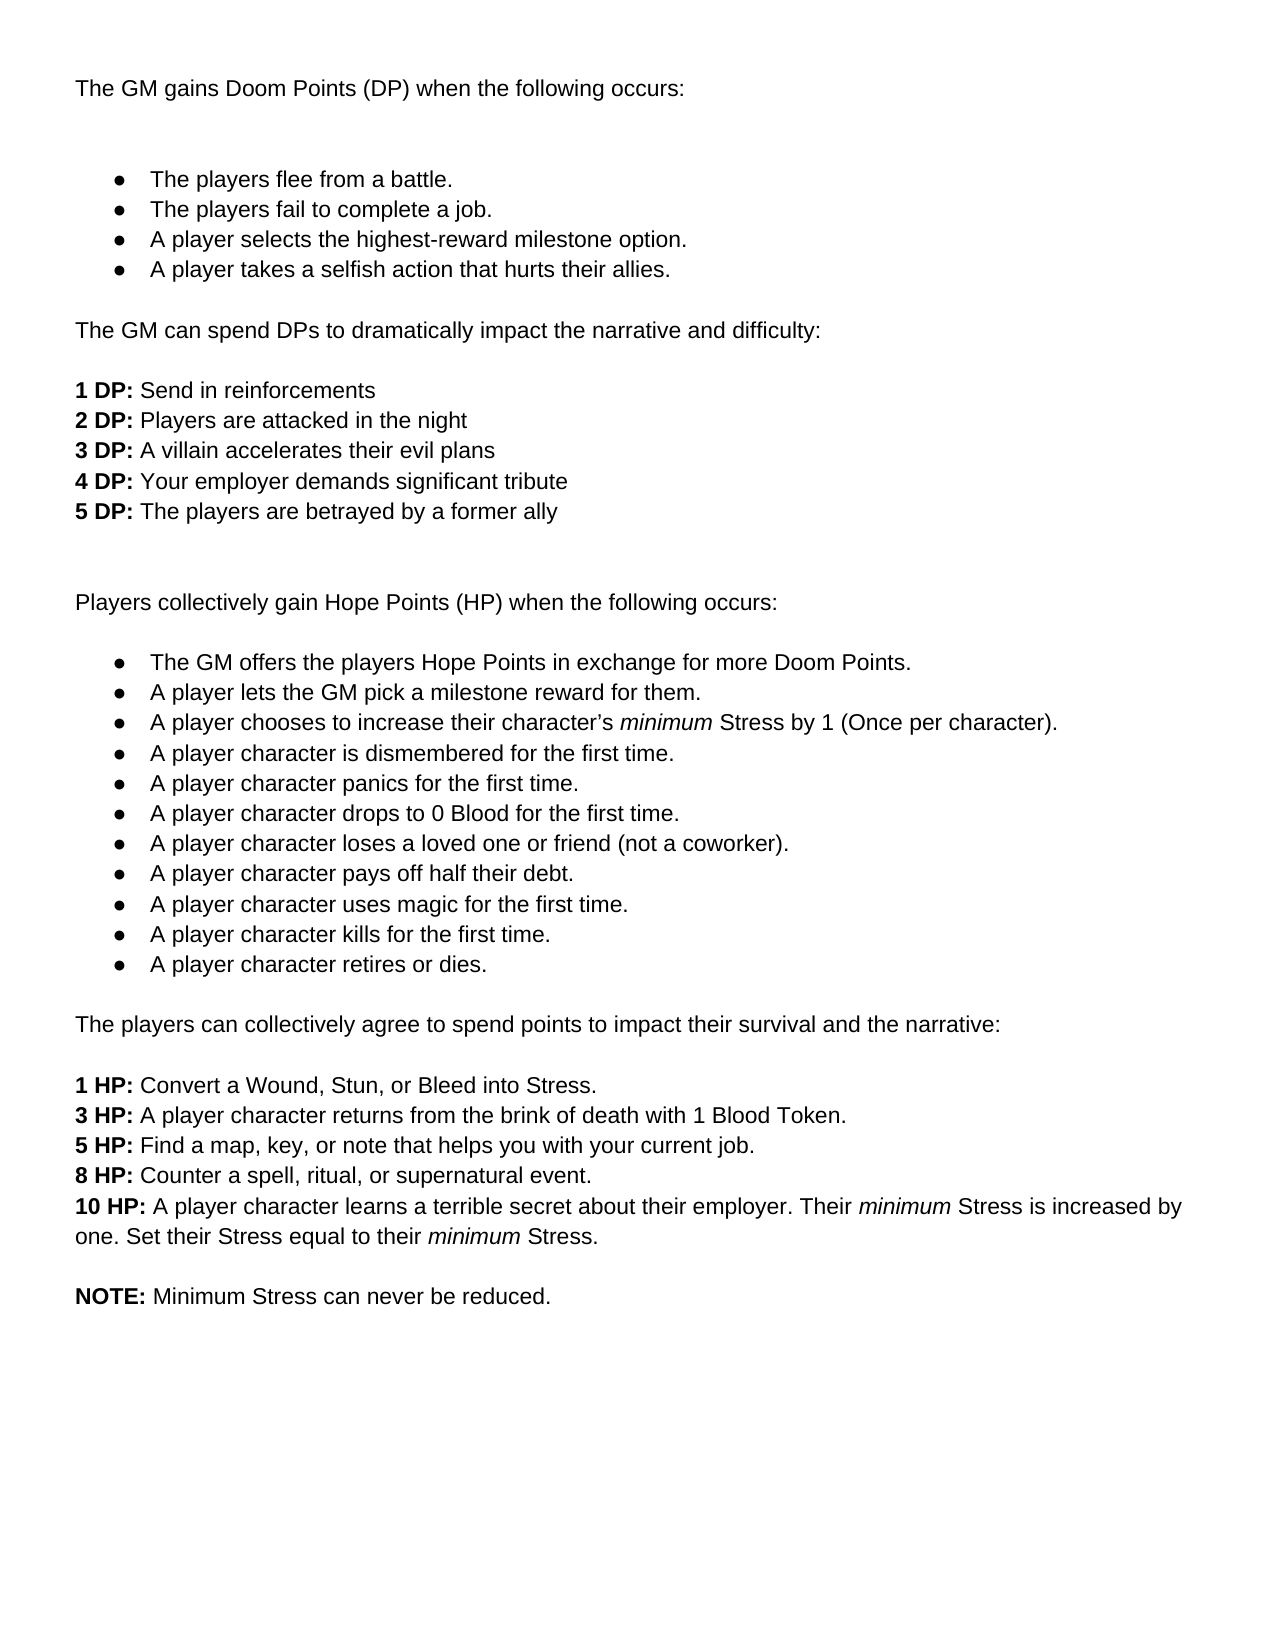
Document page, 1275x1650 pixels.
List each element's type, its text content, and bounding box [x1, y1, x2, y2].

text 4 DP: Your employer demands significant tribute [75, 468, 1200, 494]
text one. Set their Stress equal to their minimum Stress. [75, 1223, 1200, 1249]
list A player character retires or dies. [112, 951, 1200, 977]
text 1 HP: Convert a Wound, Stun, or Bleed into Stress. 3 HP: A player character returns from the brink of death with 1 Blood Token. [75, 1042, 1200, 1128]
text The GM gains Doom Points (DP) when the following occurs: [75, 75, 1200, 162]
list A player character drops to 0 Blood for the first time. [112, 800, 1200, 826]
text The GM can spend DPs to dramatically impact the narrative and difficulty: [75, 286, 1200, 373]
text Players collectively gain Hope Points (HP) when the following occurs: [75, 558, 1200, 645]
list A player chooses to increase their character’s minimum Stress by 1 (Once per character). [112, 709, 1200, 736]
list The players flee from a battle. [112, 166, 1200, 192]
text 5 DP: The players are betrayed by a former ally [75, 498, 1200, 554]
text 2 DP: Players are attacked in the night [75, 407, 1200, 434]
text 1 DP: Send in reinforcements [75, 377, 1200, 403]
list A player character pays off half their debt. [112, 860, 1200, 887]
list A player character panics for the first time. [112, 770, 1200, 796]
text The players can collectively agree to spend points to impact their survival and the narrative: [75, 1011, 1200, 1038]
text 5 HP: Find a map, key, or note that helps you with your current job. 8 HP: Counter a spell, ritual, or supernatural event. 10 HP: A player character learns a terrible secret about their employer. Their minimum Stress is increased by [75, 1132, 1200, 1219]
list The GM offers the players Hope Points in exchange for more Doom Points. [112, 649, 1200, 675]
list A player selects the highest-reward milestone option. [112, 226, 1200, 252]
list The players fail to complete a job. [112, 196, 1200, 222]
list A player lets the GM pick a milestone reward for them. [112, 679, 1200, 706]
text 3 DP: A villain accelerates their evil plans [75, 437, 1200, 464]
list A player character loses a loved one or friend (not a coworker). [112, 830, 1200, 857]
text NOTE: Minimum Stress can never be reduced. [75, 1283, 1200, 1310]
list A player takes a selfish action that hurts their allies. [112, 256, 1200, 283]
list A player character kills for the first time. [112, 921, 1200, 947]
list A player character uses magic for the first time. [112, 891, 1200, 917]
list A player character is dismembered for the first time. [112, 739, 1200, 766]
